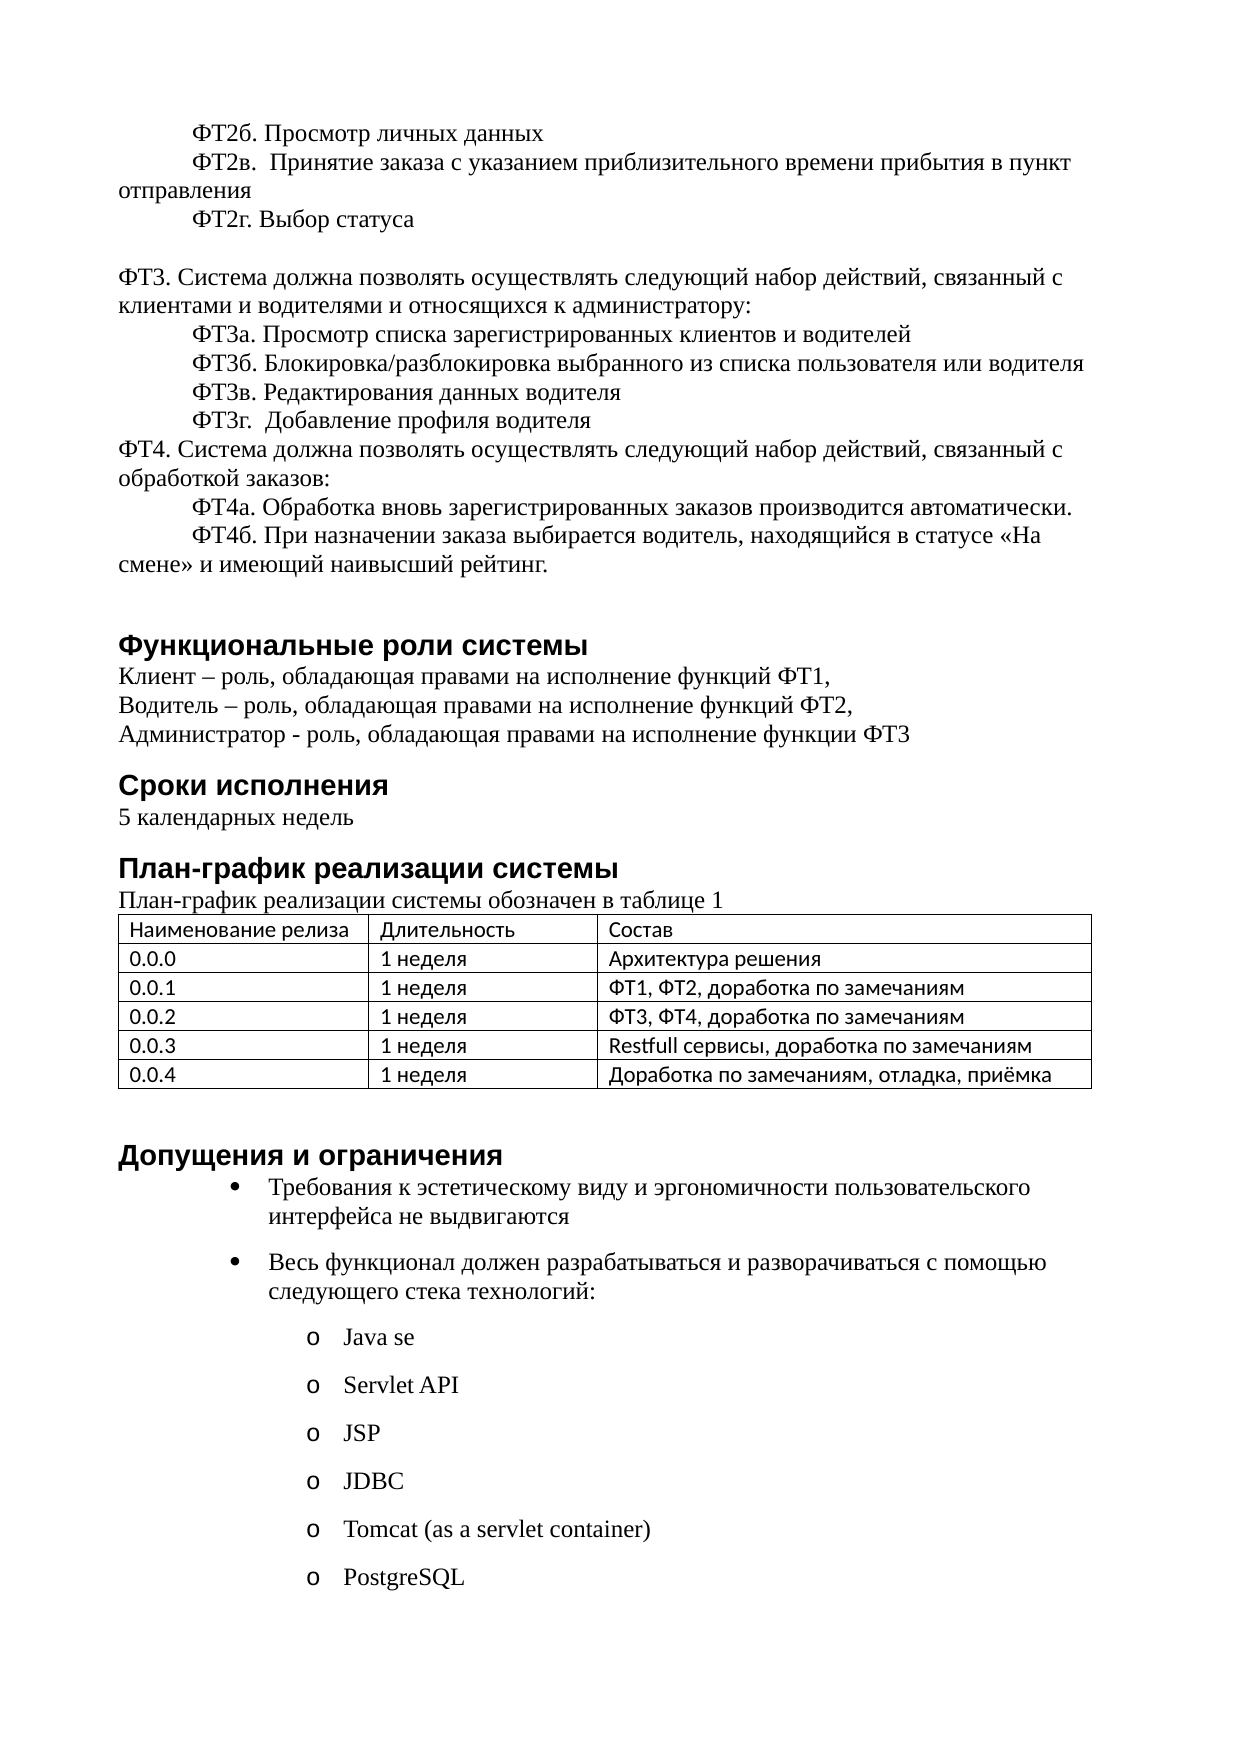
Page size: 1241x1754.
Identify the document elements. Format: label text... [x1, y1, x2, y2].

text План-график реализации системы обозначен в таблице 1 [118, 885, 1122, 914]
text ФТ3б. Блокировка/разблокировка выбранного из списка пользователя или водителя [118, 348, 1122, 377]
table_cell Restfull сервисы, доработка по замечаниям [598, 1031, 1091, 1059]
text ФТ4. Система должна позволять осуществлять следующий набор действий, связанный с обработкой заказов: [118, 434, 1122, 492]
subtitle Сроки исполнения [118, 768, 1122, 802]
table_header Наименование релиза [119, 915, 368, 943]
table_cell 1 неделя [369, 1002, 597, 1030]
list Весь функционал должен разрабатываться и разворачиваться с помощью следующего стека технологий: [231, 1247, 1122, 1305]
list Java se [306, 1322, 1122, 1353]
text ФТ3. Система должна позволять осуществлять следующий набор действий, связанный с клиентами и водителями и относящихся к администратору: [118, 262, 1122, 319]
table_cell Доработка по замечаниям, отладка, приёмка [598, 1060, 1091, 1088]
table_cell 0.0.0 [119, 944, 368, 972]
table_cell 1 неделя [369, 1031, 597, 1059]
text ФТ2б. Просмотр личных данных [118, 118, 1122, 147]
table_cell 1 неделя [369, 1060, 597, 1088]
table_cell 0.0.2 [119, 1002, 368, 1030]
table_cell Архитектура решения [598, 944, 1091, 972]
text ФТ3в. Редактирования данных водителя [118, 377, 1122, 406]
text ФТ2в. Принятие заказа с указанием приблизительного времени прибытия в пункт отправления [118, 147, 1122, 204]
table_cell 0.0.1 [119, 973, 368, 1001]
table_header Длительность [369, 915, 597, 943]
table_header Состав [598, 915, 1091, 943]
table_cell 0.0.4 [119, 1060, 368, 1088]
text ФТ3а. Просмотр списка зарегистрированных клиентов и водителей [118, 319, 1122, 348]
list PostgreSQL [306, 1562, 1122, 1593]
subtitle Функциональные роли системы [118, 628, 1122, 661]
list JSP [306, 1418, 1122, 1449]
text Водитель – роль, обладающая правами на исполнение функций ФТ2, [118, 690, 1122, 719]
text Администратор - роль, обладающая правами на исполнение функции ФТ3 [118, 719, 1122, 747]
text ФТ2г. Выбор статуса [118, 204, 1122, 233]
table_cell 0.0.3 [119, 1031, 368, 1059]
list Tomcat (as a servlet container) [306, 1514, 1122, 1545]
table_cell 1 неделя [369, 944, 597, 972]
table_cell ФТ1, ФТ2, доработка по замечаниям [598, 973, 1091, 1001]
text Клиент – роль, обладающая правами на исполнение функций ФТ1, [118, 661, 1122, 690]
text ФТ4б. При назначении заказа выбирается водитель, находящийся в статусе «На смене» и имеющий наивысший рейтинг. [118, 521, 1122, 578]
text ФТ4а. Обработка вновь зарегистрированных заказов производится автоматически. [118, 492, 1122, 521]
subtitle Допущения и ограничения [118, 1138, 1122, 1172]
text 5 календарных недель [118, 802, 1122, 831]
list JDBC [306, 1466, 1122, 1497]
table_cell 1 неделя [369, 973, 597, 1001]
text ФТ3г. Добавление профиля водителя [118, 406, 1122, 434]
table_cell ФТ3, ФТ4, доработка по замечаниям [598, 1002, 1091, 1030]
list Требования к эстетическому виду и эргономичности пользовательского интерфейса не выдвигаются [231, 1172, 1122, 1229]
subtitle План-график реализации системы [118, 851, 1122, 885]
list Servlet API [306, 1370, 1122, 1401]
